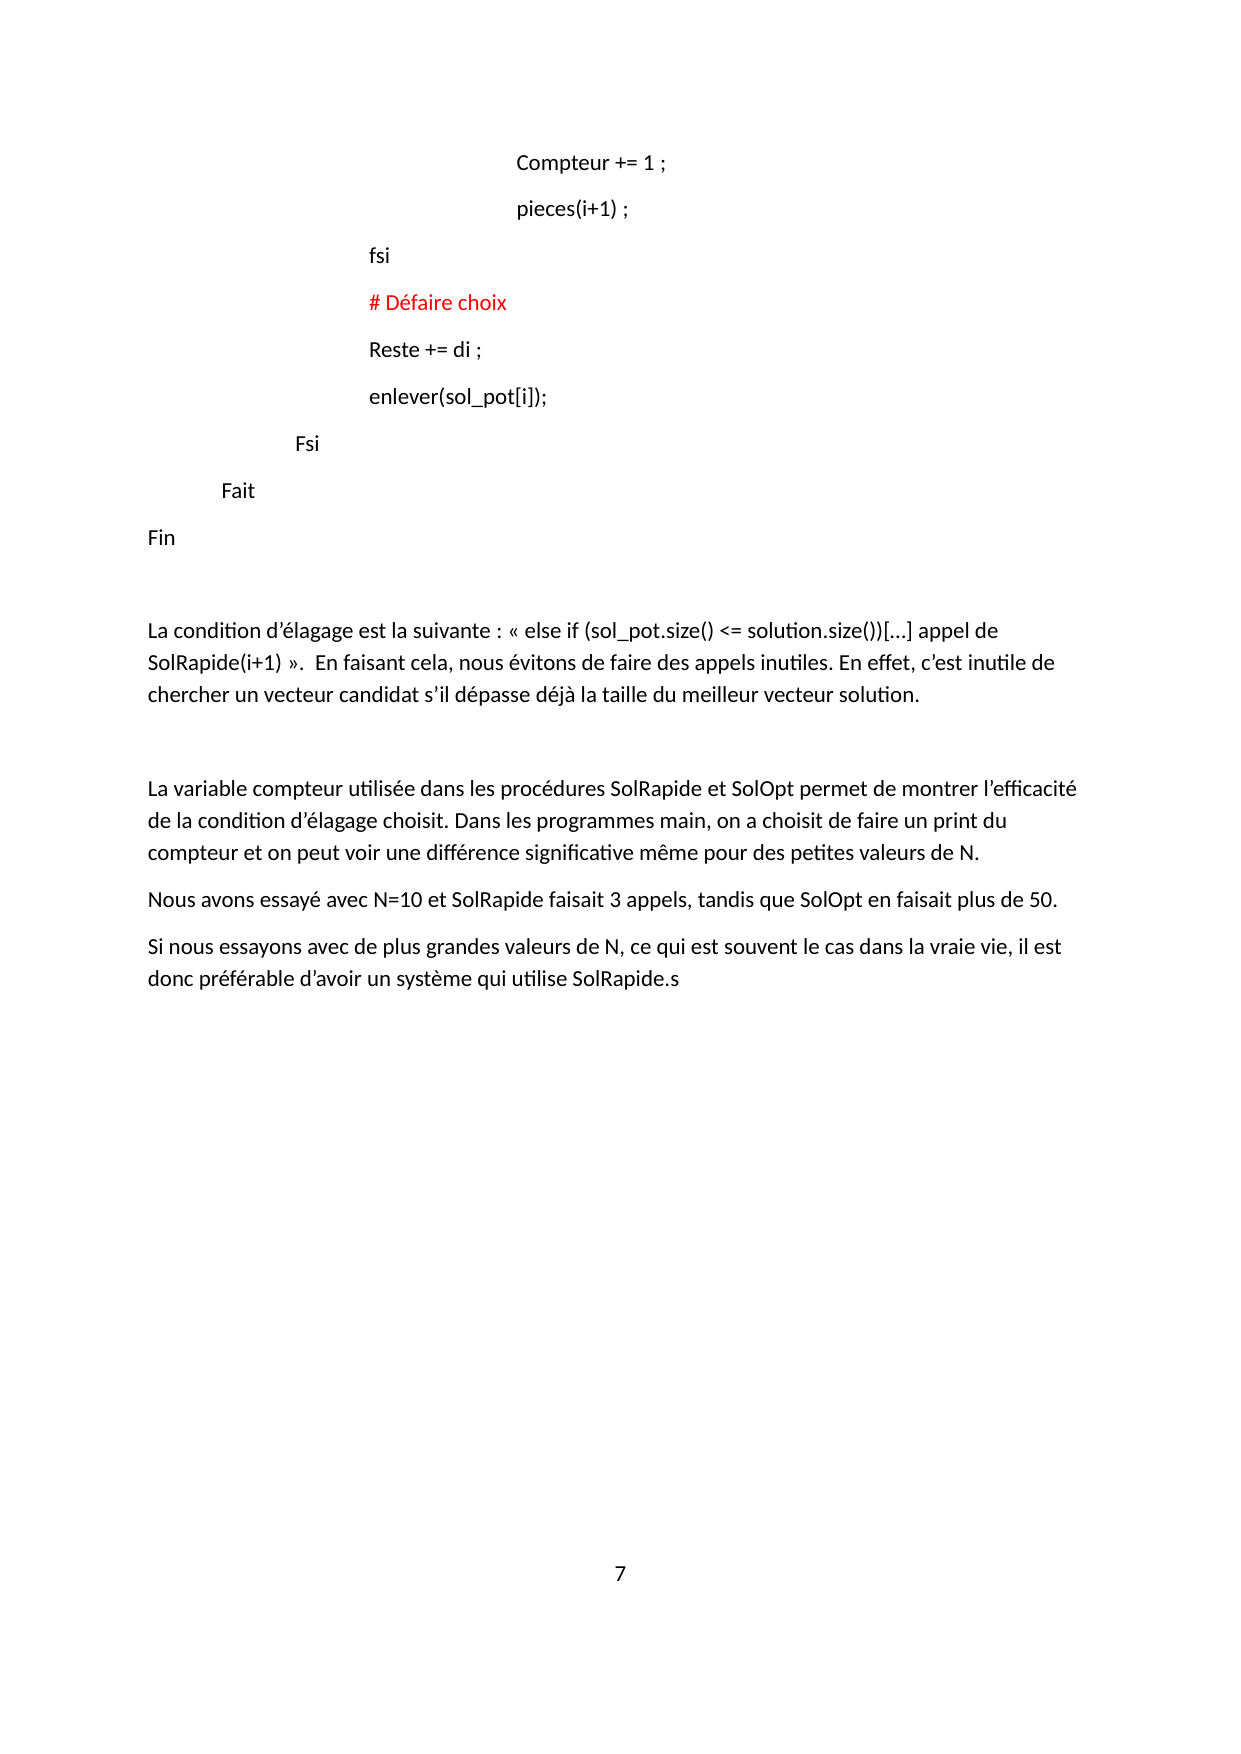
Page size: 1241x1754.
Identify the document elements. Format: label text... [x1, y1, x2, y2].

text Nous avons essayé avec N=10 et SolRapide faisait 3 appels, tandis que SolOpt en faisait plus de 50. [148, 885, 1093, 913]
text La variable compteur utilisée dans les procédures SolRapide et SolOpt permet de montrer l’efficacité de la condition d’élagage choisit. Dans les programmes main, on a choisit de faire un print du compteur et on peut voir une différence significative même pour des petites valeurs de N. [148, 774, 1093, 867]
text pieces(i+1) ; [443, 194, 1093, 222]
text La condition d’élagage est la suivante : « else if (sol_pot.size() <= solution.size())[…] appel de SolRapide(i+1) ». En faisant cela, nous évitons de faire des appels inutiles. En effet, c’est inutile de chercher un vecteur candidat s’il dépasse déjà la taille du meilleur vecteur solution. [148, 616, 1093, 709]
text Fsi [221, 429, 1093, 457]
text Fin [148, 523, 1093, 551]
text Reste += di ; [295, 335, 1093, 363]
text Fait [148, 476, 1093, 504]
text # Défaire choix [295, 288, 1093, 316]
text Compteur += 1 ; [443, 148, 1093, 176]
text Si nous essayons avec de plus grandes valeurs de N, ce qui est souvent le cas dans la vraie vie, il est donc préférable d’avoir un système qui utilise SolRapide.s [148, 932, 1093, 992]
text enlever(sol_pot[i]); [295, 382, 1093, 410]
text fsi [295, 241, 1093, 269]
